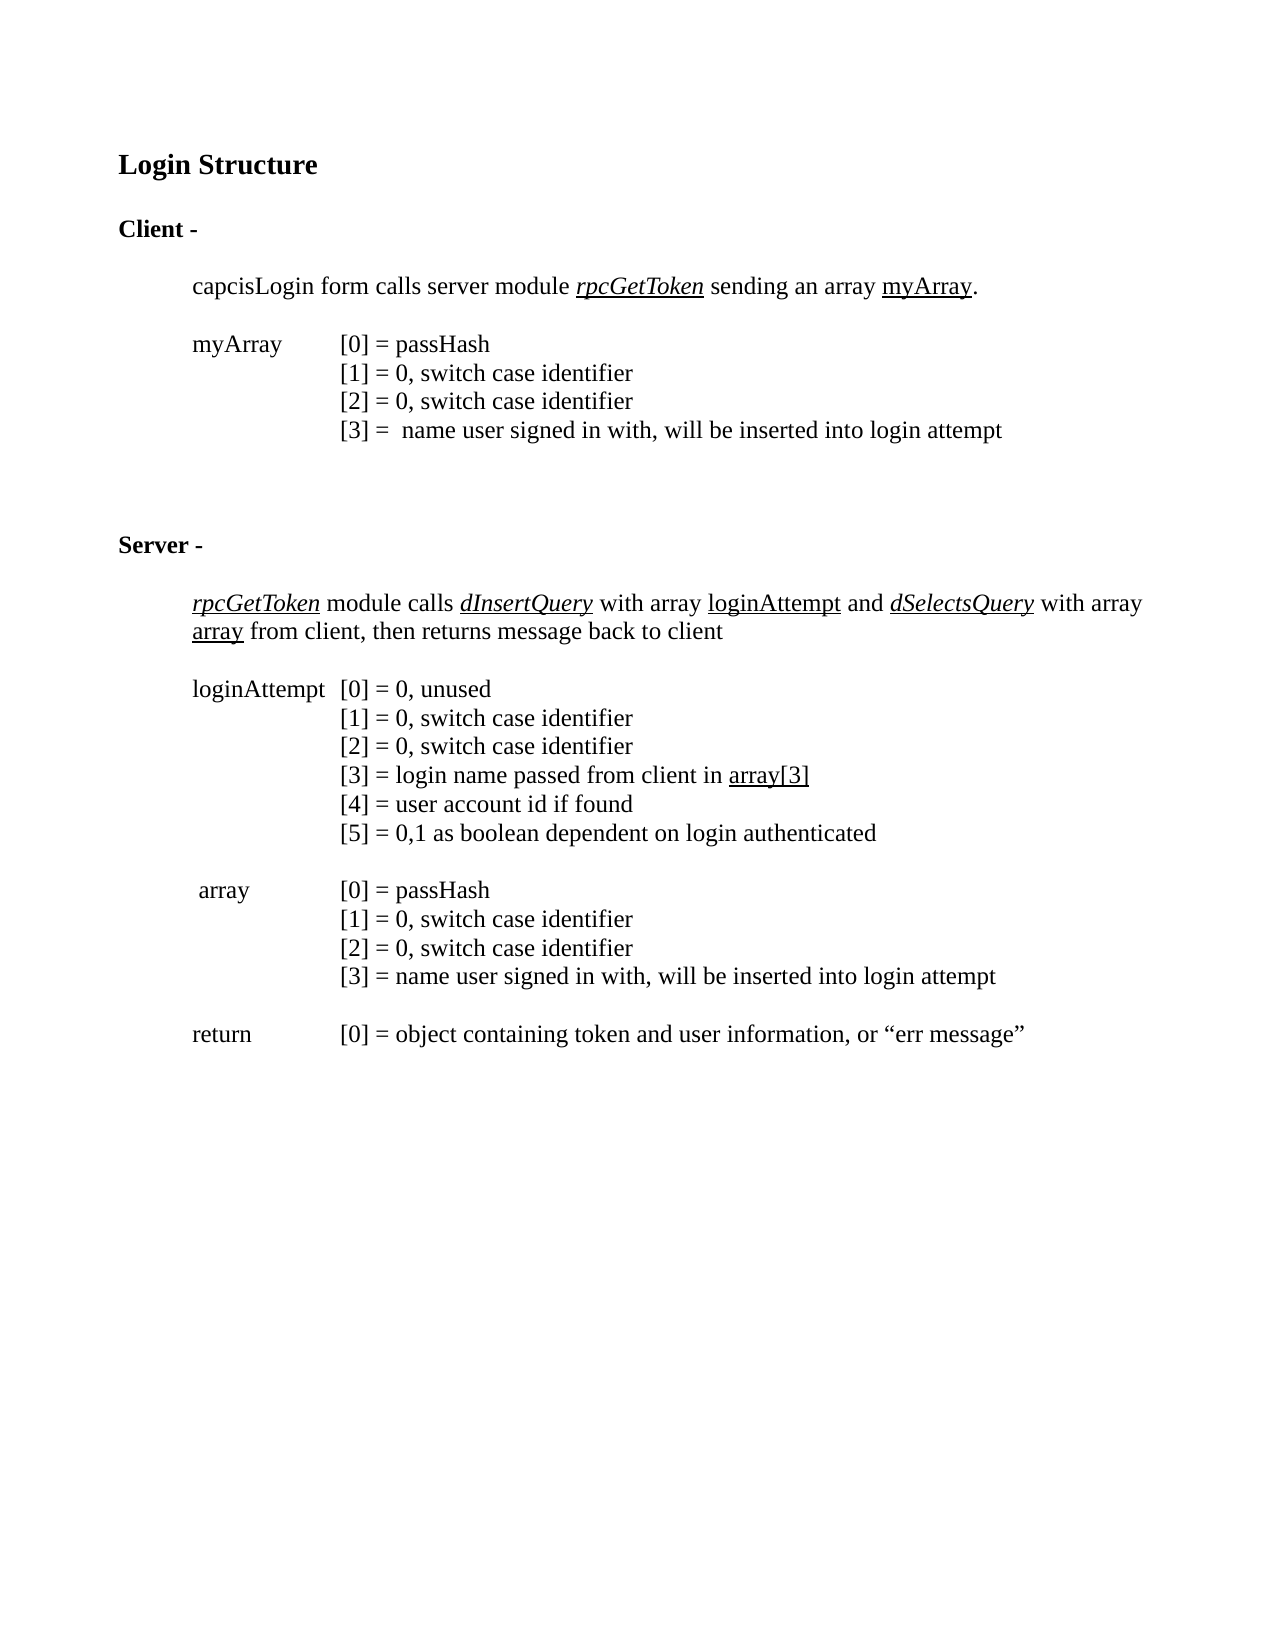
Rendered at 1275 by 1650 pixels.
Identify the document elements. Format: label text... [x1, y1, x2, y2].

text [2] = 0, switch case identifier [118, 731, 1157, 760]
text [2] = 0, switch case identifier [118, 933, 1157, 961]
text [5] = 0,1 as boolean dependent on login authenticated [118, 818, 1157, 846]
text Server - [118, 530, 1157, 559]
text loginAttempt [0] = 0, unused [118, 674, 1157, 703]
text capcisLogin form calls server module rpcGetToken sending an array myArray. [118, 271, 1157, 300]
text [3] = name user signed in with, will be inserted into login attempt [118, 415, 1157, 444]
text [3] = name user signed in with, will be inserted into login attempt [118, 961, 1157, 990]
text Login Structure [118, 147, 1157, 180]
text return [0] = object containing token and user information, or “err message” [118, 1019, 1157, 1048]
text [1] = 0, switch case identifier [118, 358, 1157, 386]
text [2] = 0, switch case identifier [118, 386, 1157, 415]
text [3] = login name passed from client in array[3] [118, 760, 1157, 789]
text rpcGetToken module calls dInsertQuery with array loginAttempt and dSelectsQuery with array array from client, then returns message back to client [118, 588, 1157, 645]
text myArray [0] = passHash [118, 329, 1157, 358]
text array [0] = passHash [118, 875, 1157, 904]
text [4] = user account id if found [118, 789, 1157, 818]
text [1] = 0, switch case identifier [118, 904, 1157, 933]
text Client - [118, 214, 1157, 243]
text [1] = 0, switch case identifier [118, 703, 1157, 731]
